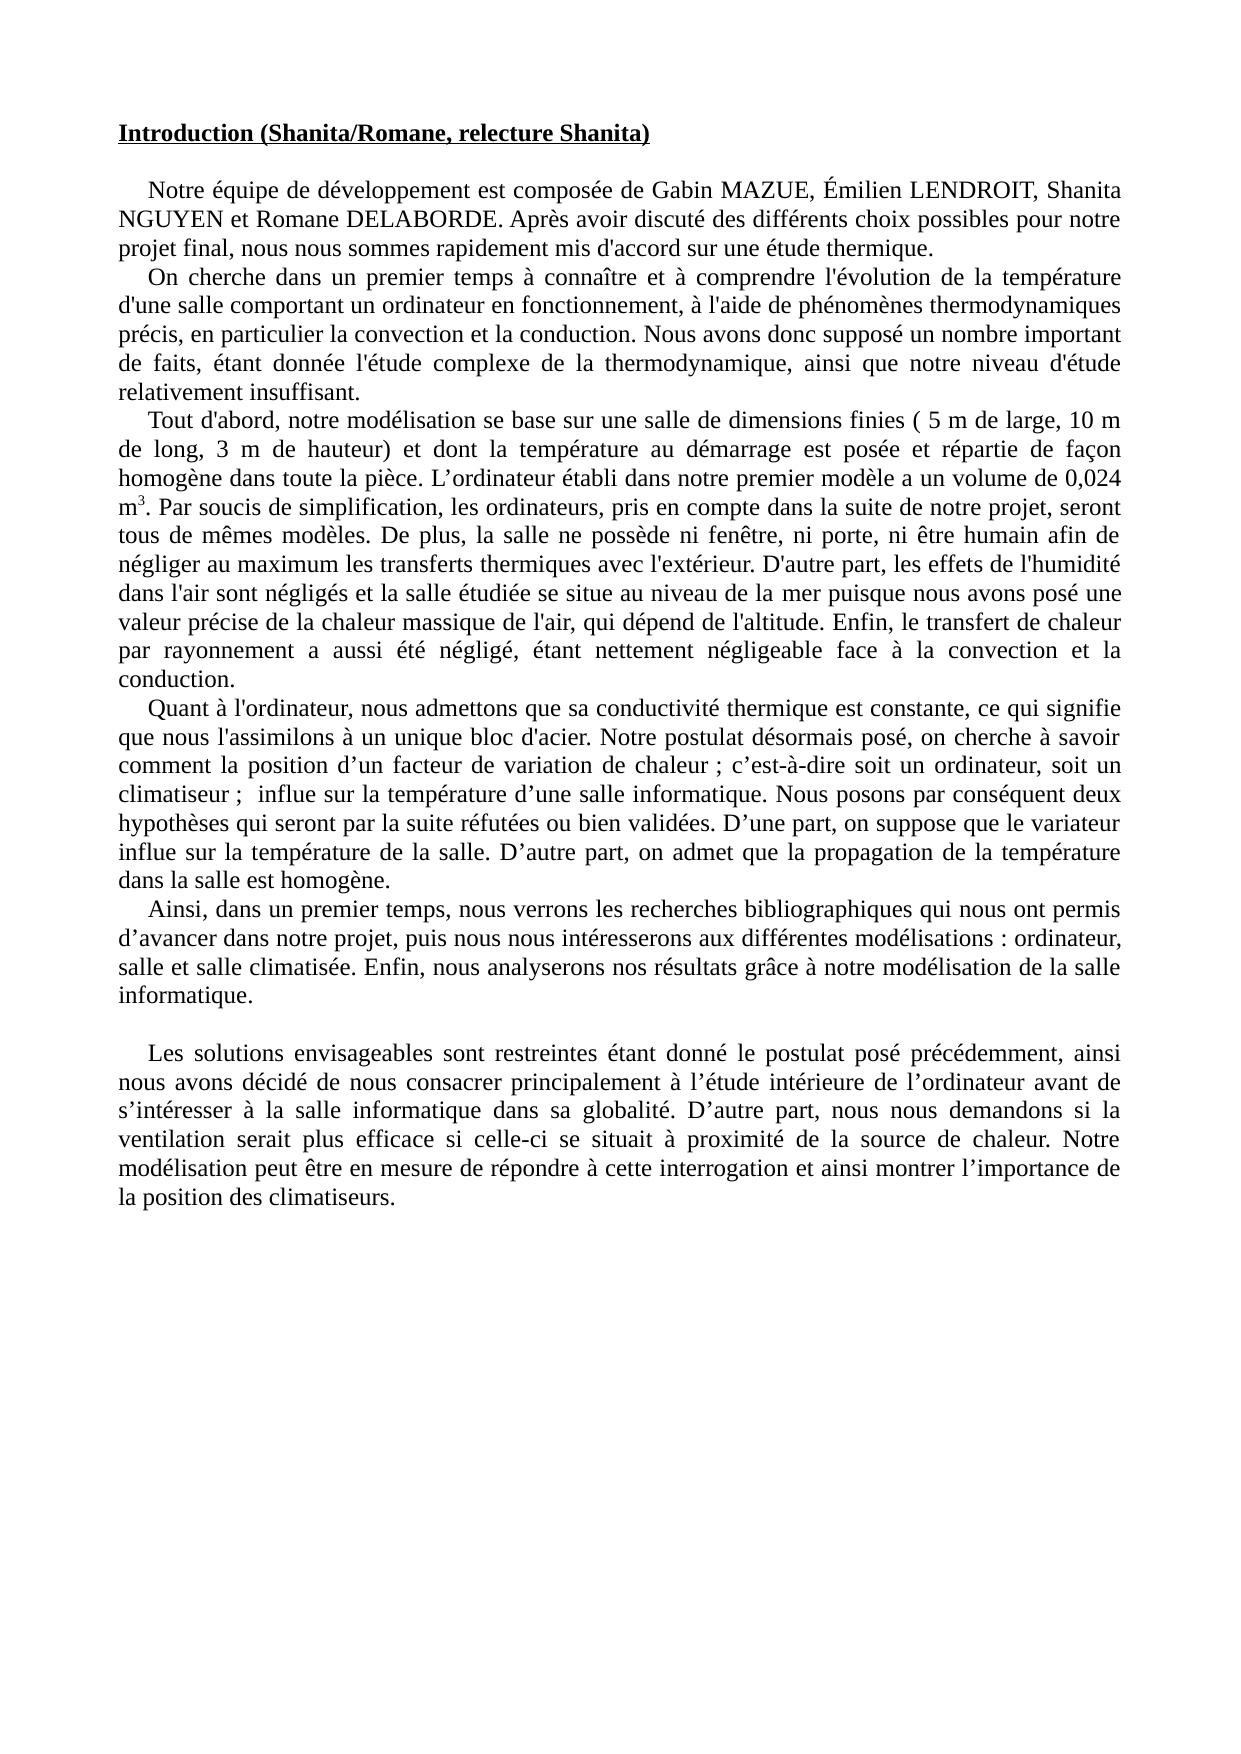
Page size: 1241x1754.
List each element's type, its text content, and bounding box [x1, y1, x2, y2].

text Quant à l'ordinateur, nous admettons que sa conductivité thermique est constante, ce qui signifie que nous l'assimilons à un unique bloc d'acier. Notre postulat désormais posé, on cherche à savoir comment la position d’un facteur de variation de chaleur ; c’est-à-dire soit un ordinateur, soit un climatiseur ; influe sur la température d’une salle informatique. Nous posons par conséquent deux hypothèses qui seront par la suite réfutées ou bien validées. D’une part, on suppose que le variateur influe sur la température de la salle. D’autre part, on admet que la propagation de la température dans la salle est homogène. [118, 693, 1122, 894]
text Tout d'abord, notre modélisation se base sur une salle de dimensions finies ( 5 m de large, 10 m de long, 3 m de hauteur) et dont la température au démarrage est posée et répartie de façon homogène dans toute la pièce. L’ordinateur établi dans notre premier modèle a un volume de 0,024 m3. Par soucis de simplification, les ordinateurs, pris en compte dans la suite de notre projet, seront tous de mêmes modèles. De plus, la salle ne possède ni fenêtre, ni porte, ni être humain afin de négliger au maximum les transferts thermiques avec l'extérieur. D'autre part, les effets de l'humidité dans l'air sont négligés et la salle étudiée se situe au niveau de la mer puisque nous avons posé une valeur précise de la chaleur massique de l'air, qui dépend de l'altitude. Enfin, le transfert de chaleur par rayonnement a aussi été négligé, étant nettement négligeable face à la convection et la conduction. [118, 406, 1122, 693]
text Ainsi, dans un premier temps, nous verrons les recherches bibliographiques qui nous ont permis d’avancer dans notre projet, puis nous nous intéresserons aux différentes modélisations : ordinateur, salle et salle climatisée. Enfin, nous analyserons nos résultats grâce à notre modélisation de la salle informatique. [118, 894, 1122, 1009]
text On cherche dans un premier temps à connaître et à comprendre l'évolution de la température d'une salle comportant un ordinateur en fonctionnement, à l'aide de phénomènes thermodynamiques précis, en particulier la convection et la conduction. Nous avons donc supposé un nombre important de faits, étant donnée l'étude complexe de la thermodynamique, ainsi que notre niveau d'étude relativement insuffisant. [118, 262, 1122, 406]
text Les solutions envisageables sont restreintes étant donné le postulat posé précédemment, ainsi nous avons décidé de nous consacrer principalement à l’étude intérieure de l’ordinateur avant de s’intéresser à la salle informatique dans sa globalité. D’autre part, nous nous demandons si la ventilation serait plus efficace si celle-ci se situait à proximité de la source de chaleur. Notre modélisation peut être en mesure de répondre à cette interrogation et ainsi montrer l’importance de la position des climatiseurs. [118, 1038, 1122, 1211]
text Introduction (Shanita/Romane, relecture Shanita) [118, 118, 1122, 147]
text Notre équipe de développement est composée de Gabin MAZUE, Émilien LENDROIT, Shanita NGUYEN et Romane DELABORDE. Après avoir discuté des différents choix possibles pour notre projet final, nous nous sommes rapidement mis d'accord sur une étude thermique. [118, 176, 1122, 262]
